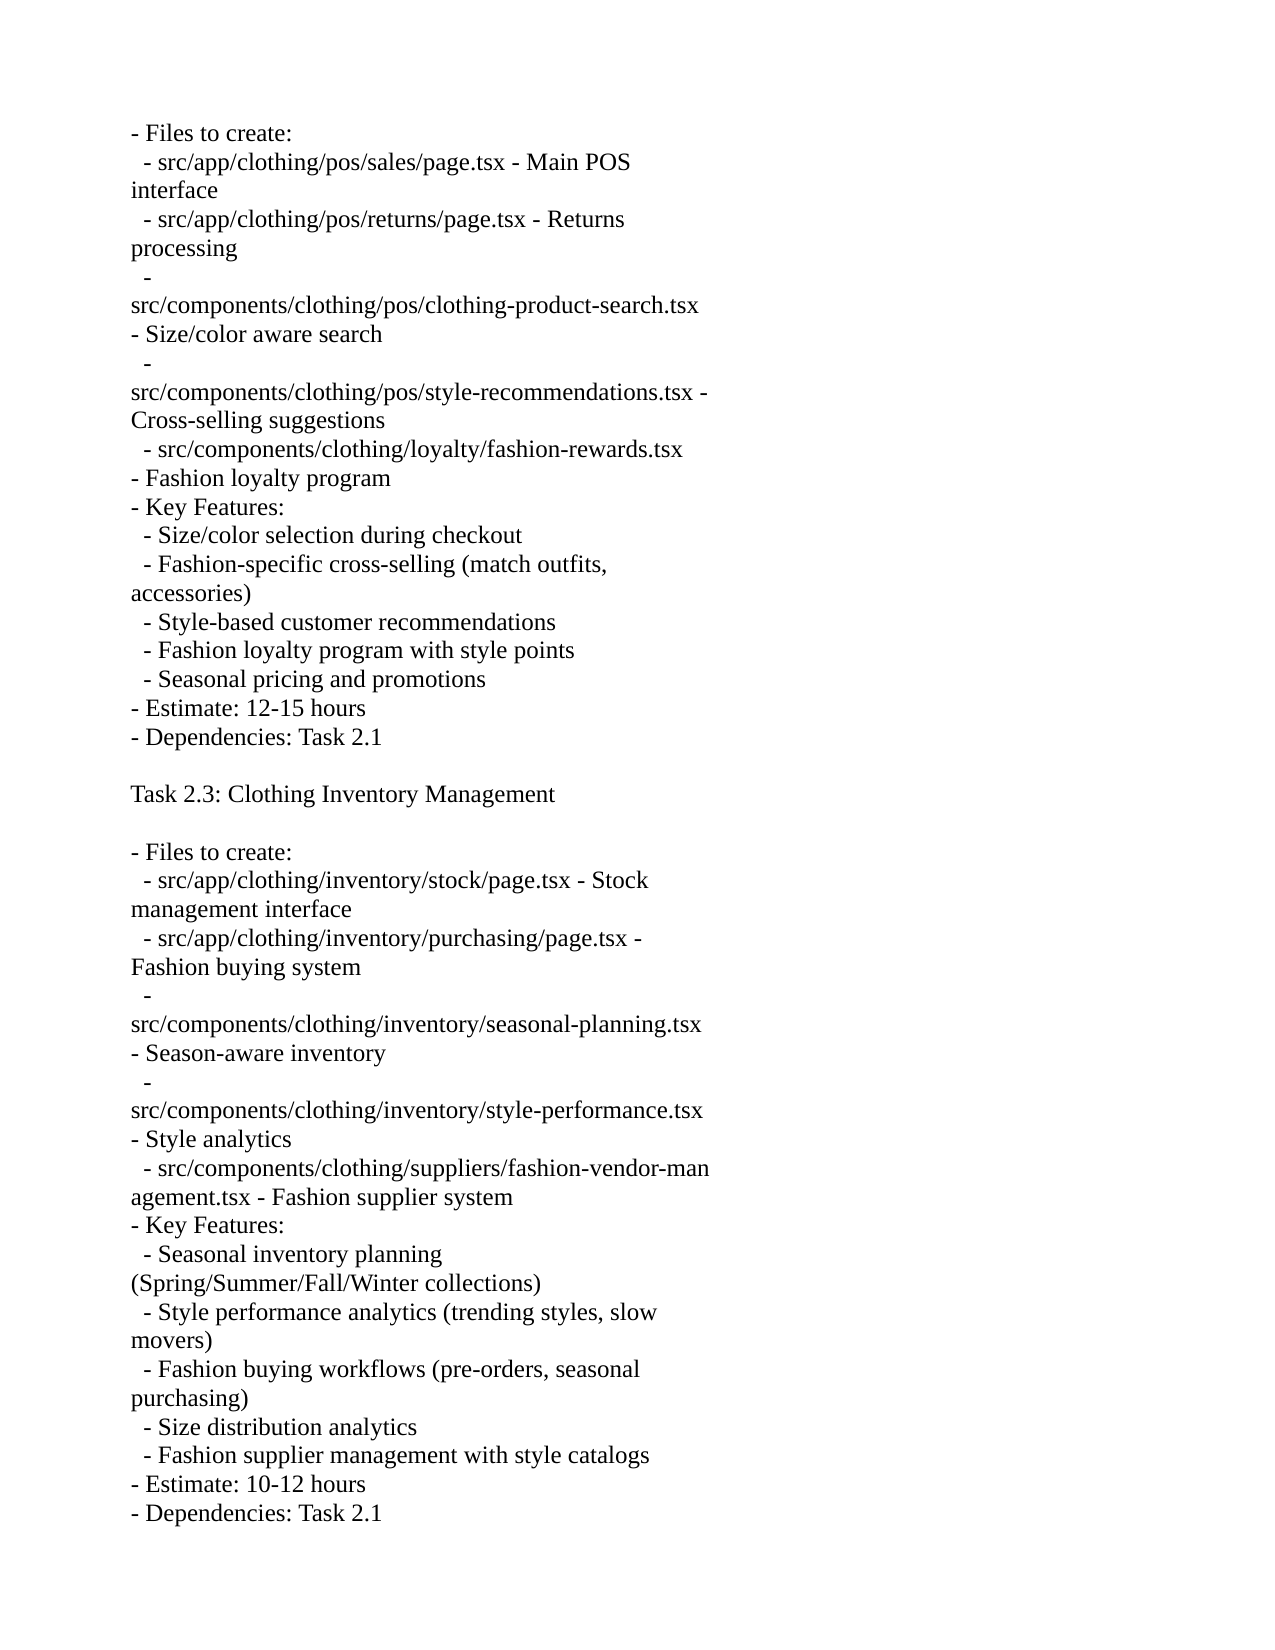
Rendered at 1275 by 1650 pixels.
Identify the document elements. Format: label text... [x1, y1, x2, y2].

text - Key Features: [118, 492, 1157, 521]
text - [118, 1067, 1157, 1096]
text - [118, 348, 1157, 377]
text Fashion buying system [118, 952, 1157, 981]
text - [118, 262, 1157, 291]
text - Style-based customer recommendations [118, 607, 1157, 636]
text - src/components/clothing/suppliers/fashion-vendor-man [118, 1153, 1157, 1182]
text management interface [118, 894, 1157, 923]
text accessories) [118, 578, 1157, 607]
text src/components/clothing/inventory/style-performance.tsx [118, 1096, 1157, 1124]
text processing [118, 233, 1157, 262]
text - Seasonal inventory planning [118, 1239, 1157, 1268]
text src/components/clothing/pos/style-recommendations.tsx - [118, 377, 1157, 406]
text - Estimate: 12-15 hours [118, 693, 1157, 722]
text (Spring/Summer/Fall/Winter collections) [118, 1268, 1157, 1297]
text - Dependencies: Task 2.1 [118, 722, 1157, 751]
text agement.tsx - Fashion supplier system [118, 1182, 1157, 1211]
text movers) [118, 1326, 1157, 1354]
text purchasing) [118, 1383, 1157, 1412]
text - Estimate: 10-12 hours [118, 1469, 1157, 1498]
text - Files to create: [118, 837, 1157, 866]
text - Seasonal pricing and promotions [118, 664, 1157, 693]
text - Size distribution analytics [118, 1412, 1157, 1441]
text - Fashion loyalty program [118, 463, 1157, 492]
text - src/app/clothing/pos/returns/page.tsx - Returns [118, 204, 1157, 233]
text - Key Features: [118, 1211, 1157, 1239]
text interface [118, 176, 1157, 204]
text - Style performance analytics (trending styles, slow [118, 1297, 1157, 1326]
text - Season-aware inventory [118, 1038, 1157, 1067]
text - Fashion-specific cross-selling (match outfits, [118, 549, 1157, 578]
text - Size/color selection during checkout [118, 521, 1157, 549]
text - Files to create: [118, 118, 1157, 147]
text - src/app/clothing/inventory/purchasing/page.tsx - [118, 923, 1157, 952]
text src/components/clothing/inventory/seasonal-planning.tsx [118, 1009, 1157, 1038]
text Cross-selling suggestions [118, 406, 1157, 434]
text - [118, 981, 1157, 1009]
text - Size/color aware search [118, 319, 1157, 348]
text - src/app/clothing/pos/sales/page.tsx - Main POS [118, 147, 1157, 176]
text - Fashion buying workflows (pre-orders, seasonal [118, 1354, 1157, 1383]
text src/components/clothing/pos/clothing-product-search.tsx [118, 291, 1157, 319]
text - Fashion loyalty program with style points [118, 636, 1157, 664]
text - Dependencies: Task 2.1 [118, 1498, 1157, 1527]
text - src/app/clothing/inventory/stock/page.tsx - Stock [118, 866, 1157, 894]
text Task 2.3: Clothing Inventory Management [118, 779, 1157, 808]
text - src/components/clothing/loyalty/fashion-rewards.tsx [118, 434, 1157, 463]
text - Style analytics [118, 1124, 1157, 1153]
text - Fashion supplier management with style catalogs [118, 1441, 1157, 1469]
